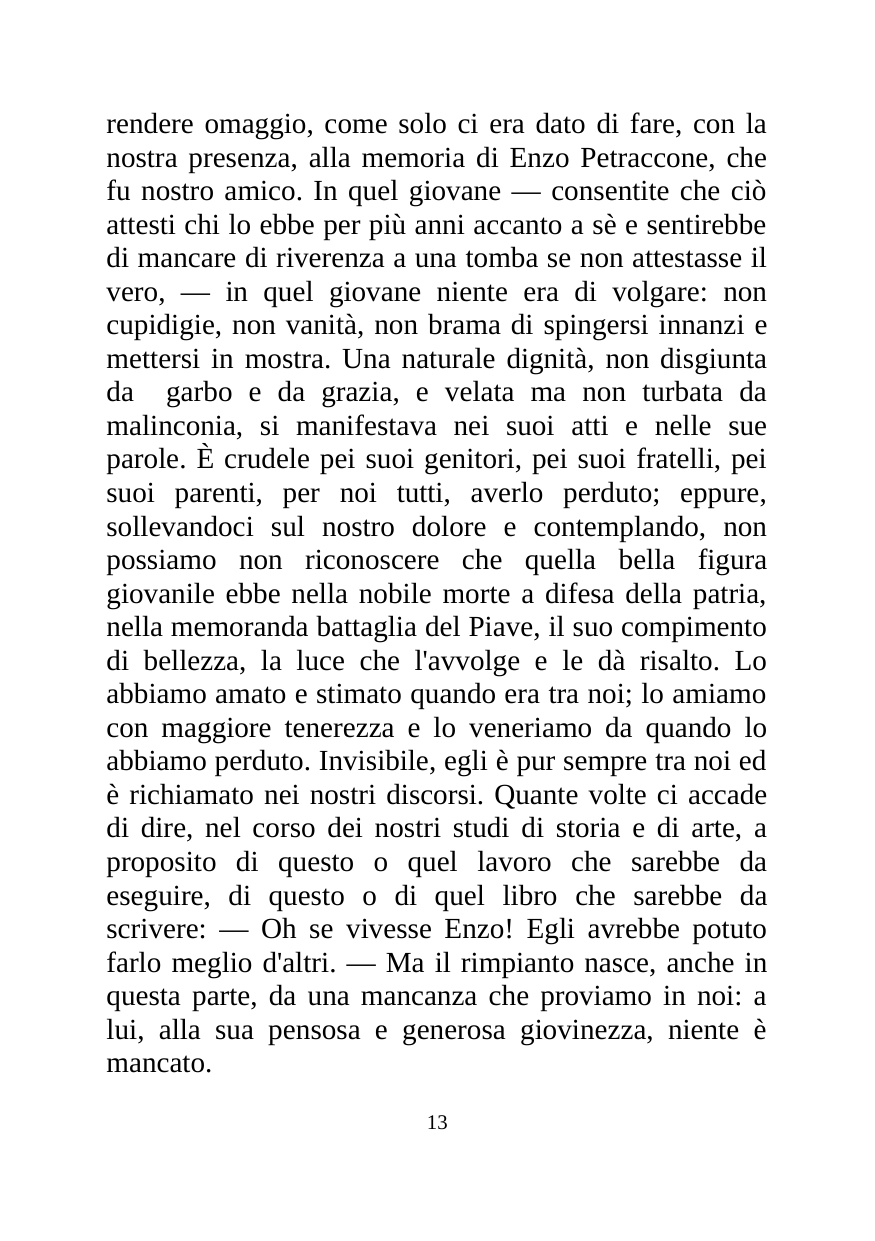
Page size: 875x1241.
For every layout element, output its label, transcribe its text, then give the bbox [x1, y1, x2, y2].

text rendere omaggio, come solo ci era dato di fare, con la nostra presenza, alla memoria di Enzo Petraccone, che fu nostro amico. In quel giovane — consentite che ciò attesti chi lo ebbe per più anni accanto a sè e sentirebbe di mancare di riverenza a una tomba se non attestasse il vero, — in quel giovane niente era di volgare: non cupidigie, non vanità, non brama di spingersi innanzi e mettersi in mostra. Una naturale dignità, non disgiunta da garbo e da grazia, e velata ma non turbata da malinconia, si manifestava nei suoi atti e nelle sue parole. È crudele pei suoi genitori, pei suoi fratelli, pei suoi parenti, per noi tutti, averlo perduto; eppure, sollevandoci sul nostro dolore e contemplando, non possiamo non riconoscere che quella bella figura giovanile ebbe nella nobile morte a difesa della patria, nella memoranda battaglia del Piave, il suo compimento di bellezza, la luce che l'avvolge e le dà risalto. Lo abbiamo amato e stimato quando era tra noi; lo amiamo con maggiore tenerezza e lo veneriamo da quando lo abbiamo perduto. Invisibile, egli è pur sempre tra noi ed è richiamato nei nostri discorsi. Quante volte ci accade di dire, nel corso dei nostri studi di storia e di arte, a proposito di questo o quel lavoro che sarebbe da eseguire, di questo o di quel libro che sarebbe da scrivere: — Oh se vivesse Enzo! Egli avrebbe potuto farlo meglio d'altri. — Ma il rimpianto nasce, anche in questa parte, da una mancanza che proviamo in noi: a lui, alla sua pensosa e generosa giovinezza, niente è mancato. [106, 106, 768, 1079]
